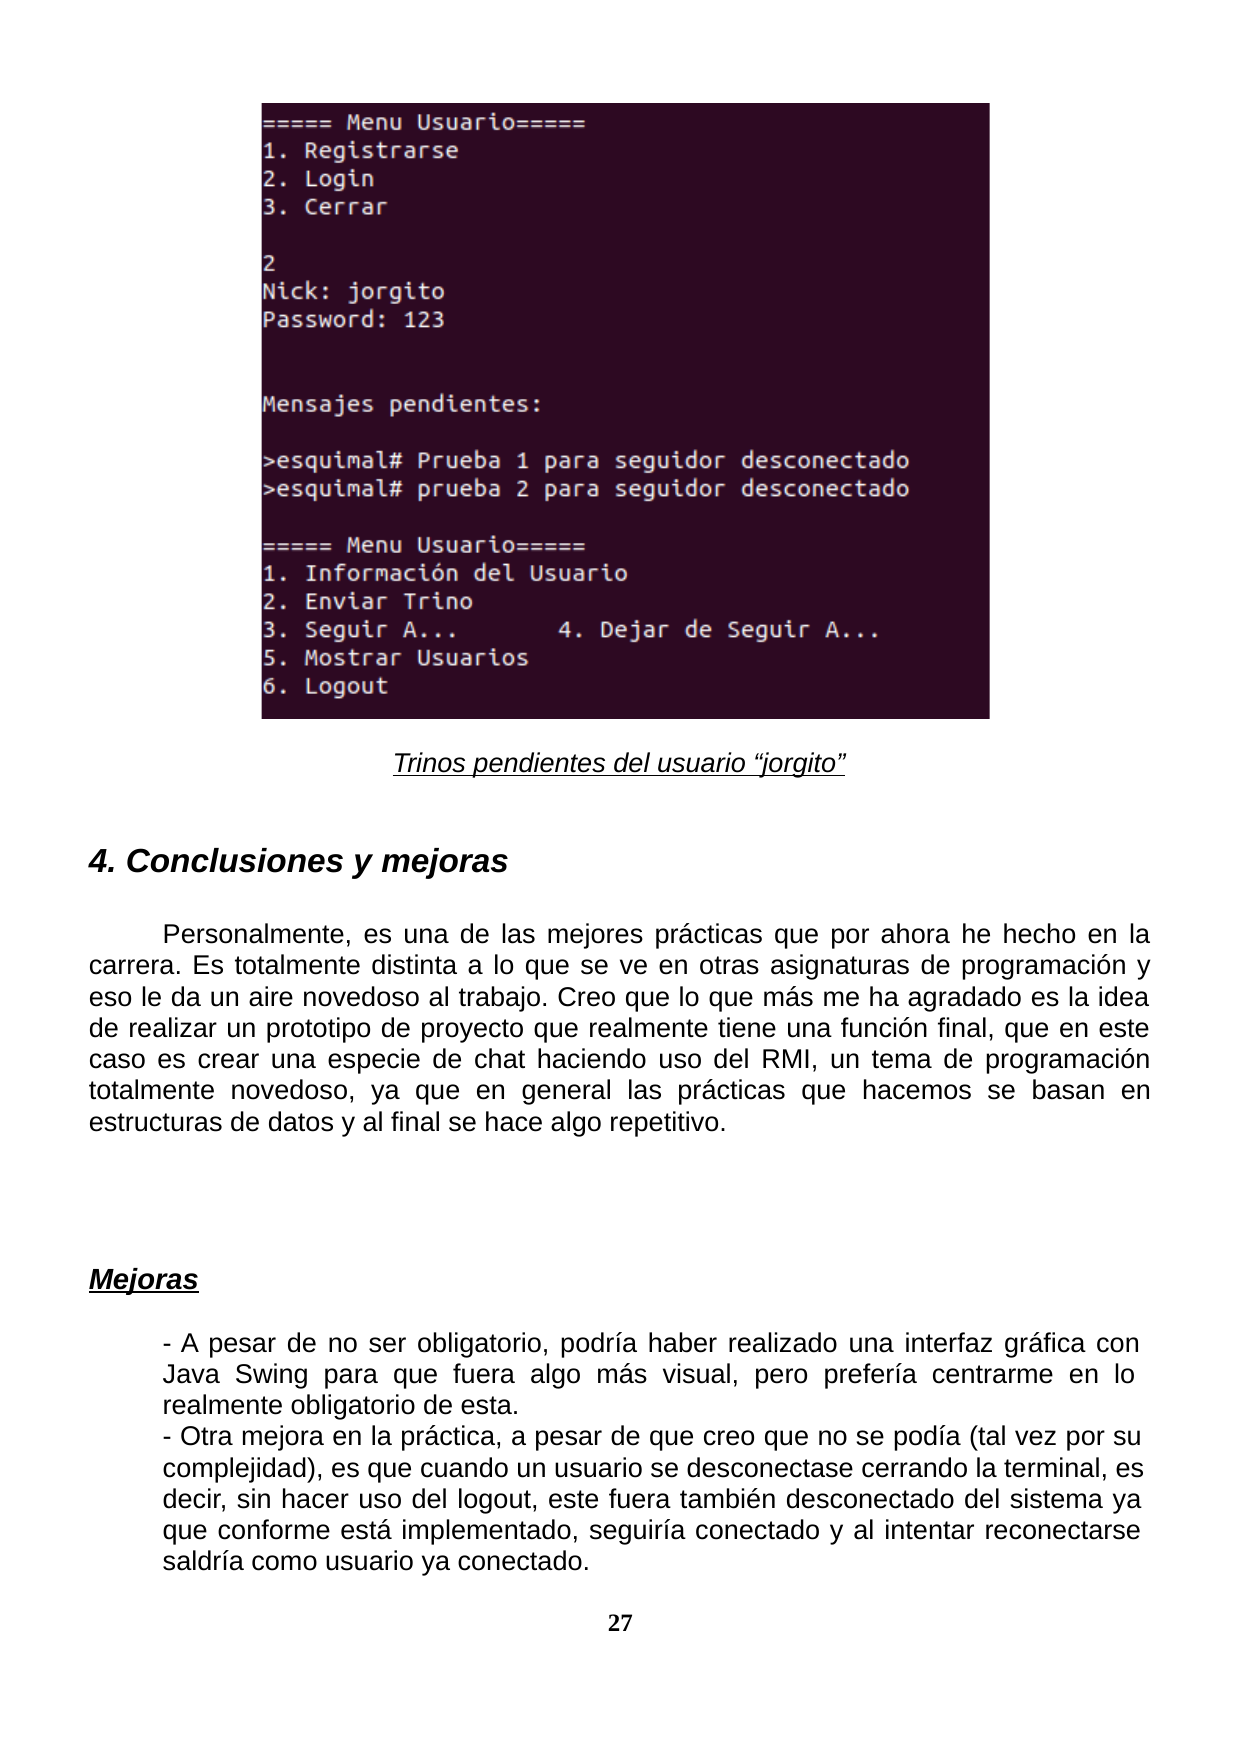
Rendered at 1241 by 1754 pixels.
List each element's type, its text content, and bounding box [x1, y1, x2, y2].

text Trinos pendientes del usuario “jorgito” [88, 747, 1152, 779]
text Mejoras [88, 1262, 1152, 1295]
text - Otra mejora en la práctica, a pesar de que creo que no se podía (tal vez por su complejidad), es que cuando un usuario se desconectase cerrando la terminal, es decir, sin hacer uso del logout, este fuera también desconectado del sistema ya que conforme está implementado, seguiría conectado y al intentar reconectarse saldría como usuario ya conectado. [88, 1420, 1152, 1577]
text 4. Conclusiones y mejoras [88, 841, 1152, 879]
text - A pesar de no ser obligatorio, podría haber realizado una interfaz gráfica con Java Swing para que fuera algo más visual, pero prefería centrarme en lo realmente obligatorio de esta. [88, 1327, 1152, 1420]
text Personalmente, es una de las mejores prácticas que por ahora he hecho en la carrera. Es totalmente distinta a lo que se ve en otras asignaturas de programación y eso le da un aire novedoso al trabajo. Creo que lo que más me ha agradado es la idea de realizar un prototipo de proyecto que realmente tiene una función final, que en este caso es crear una especie de chat haciendo uso del RMI, un tema de programación totalmente novedoso, ya que en general las prácticas que hacemos se basan en estructuras de datos y al final se hace algo repetitivo. [88, 918, 1152, 1137]
